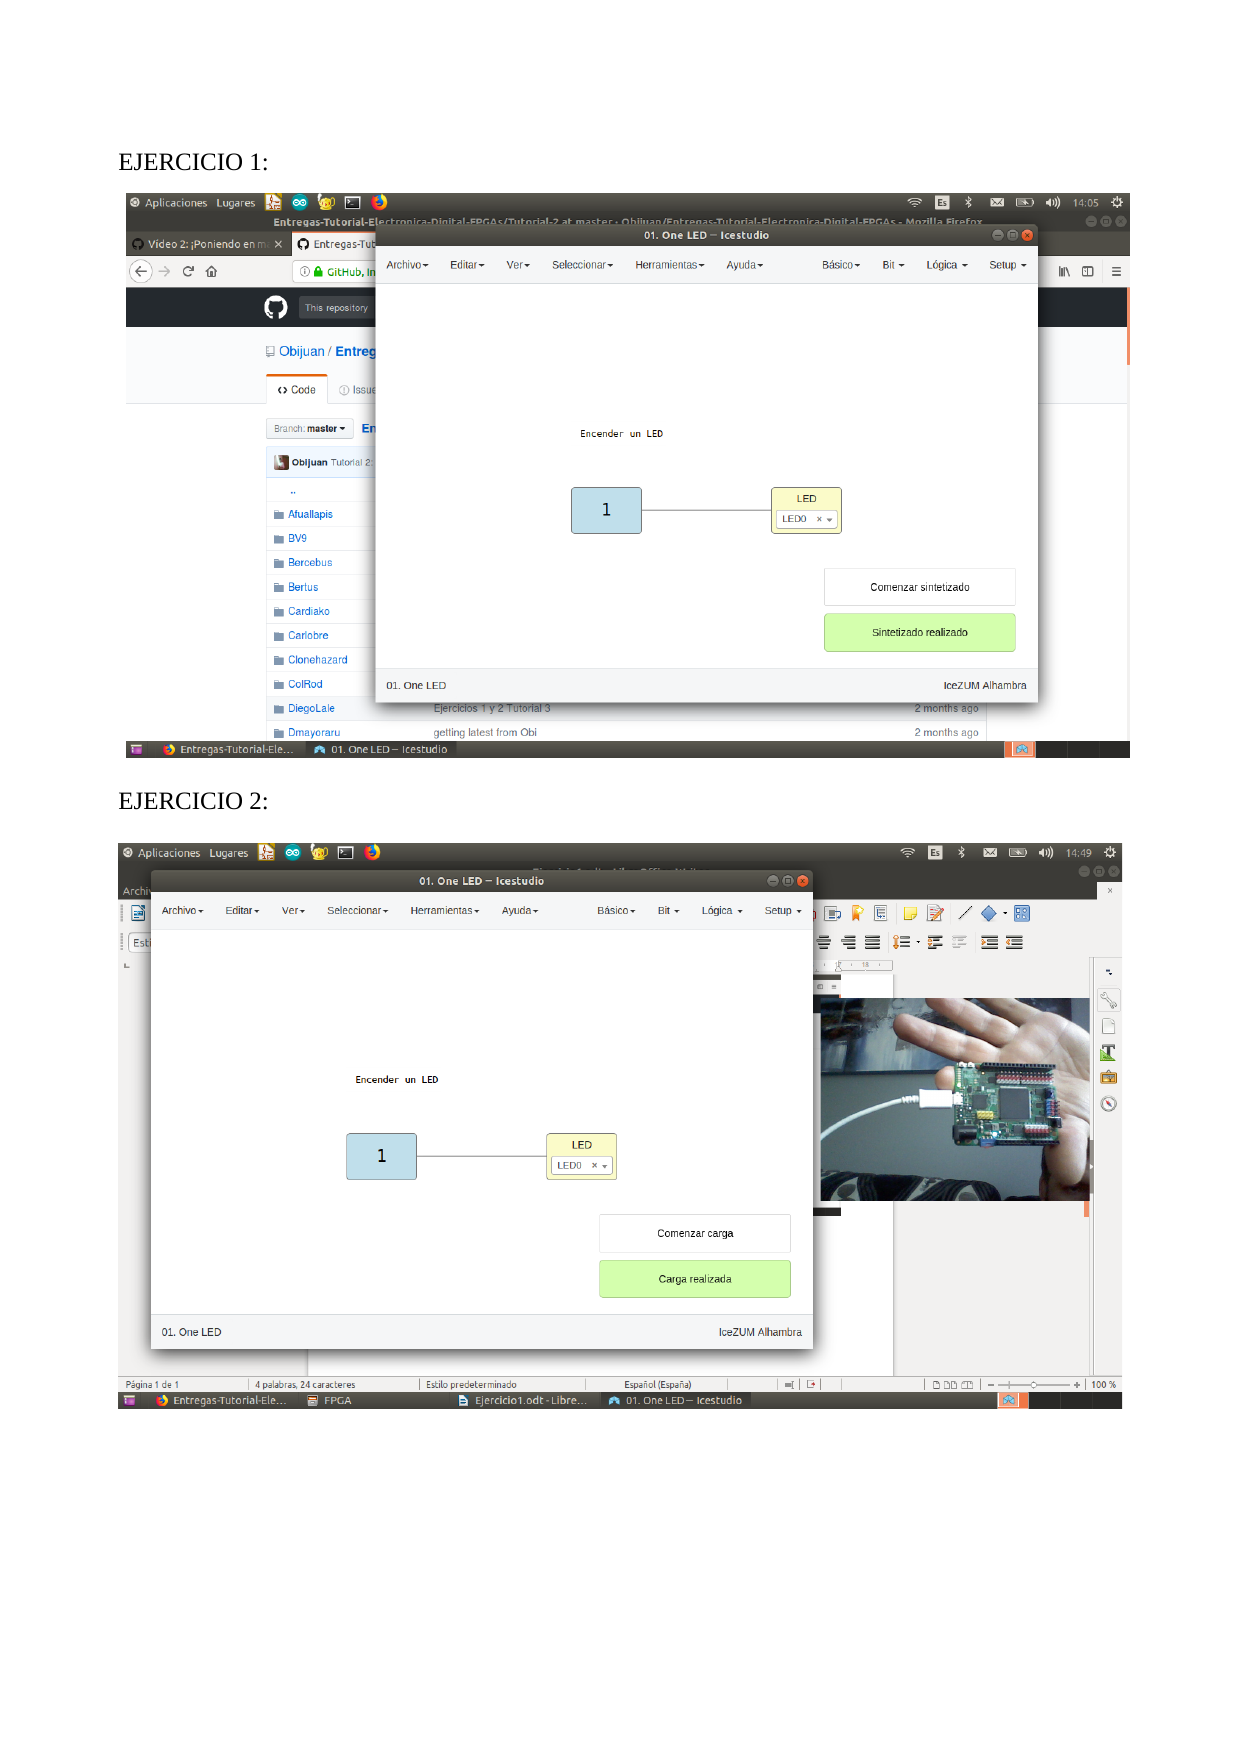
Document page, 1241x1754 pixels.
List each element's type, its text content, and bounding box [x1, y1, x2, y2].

text EJERCICIO 1: [118, 147, 1122, 176]
picture [126, 193, 1130, 758]
picture [118, 843, 1123, 1409]
text EJERCICIO 2: [118, 786, 1122, 815]
